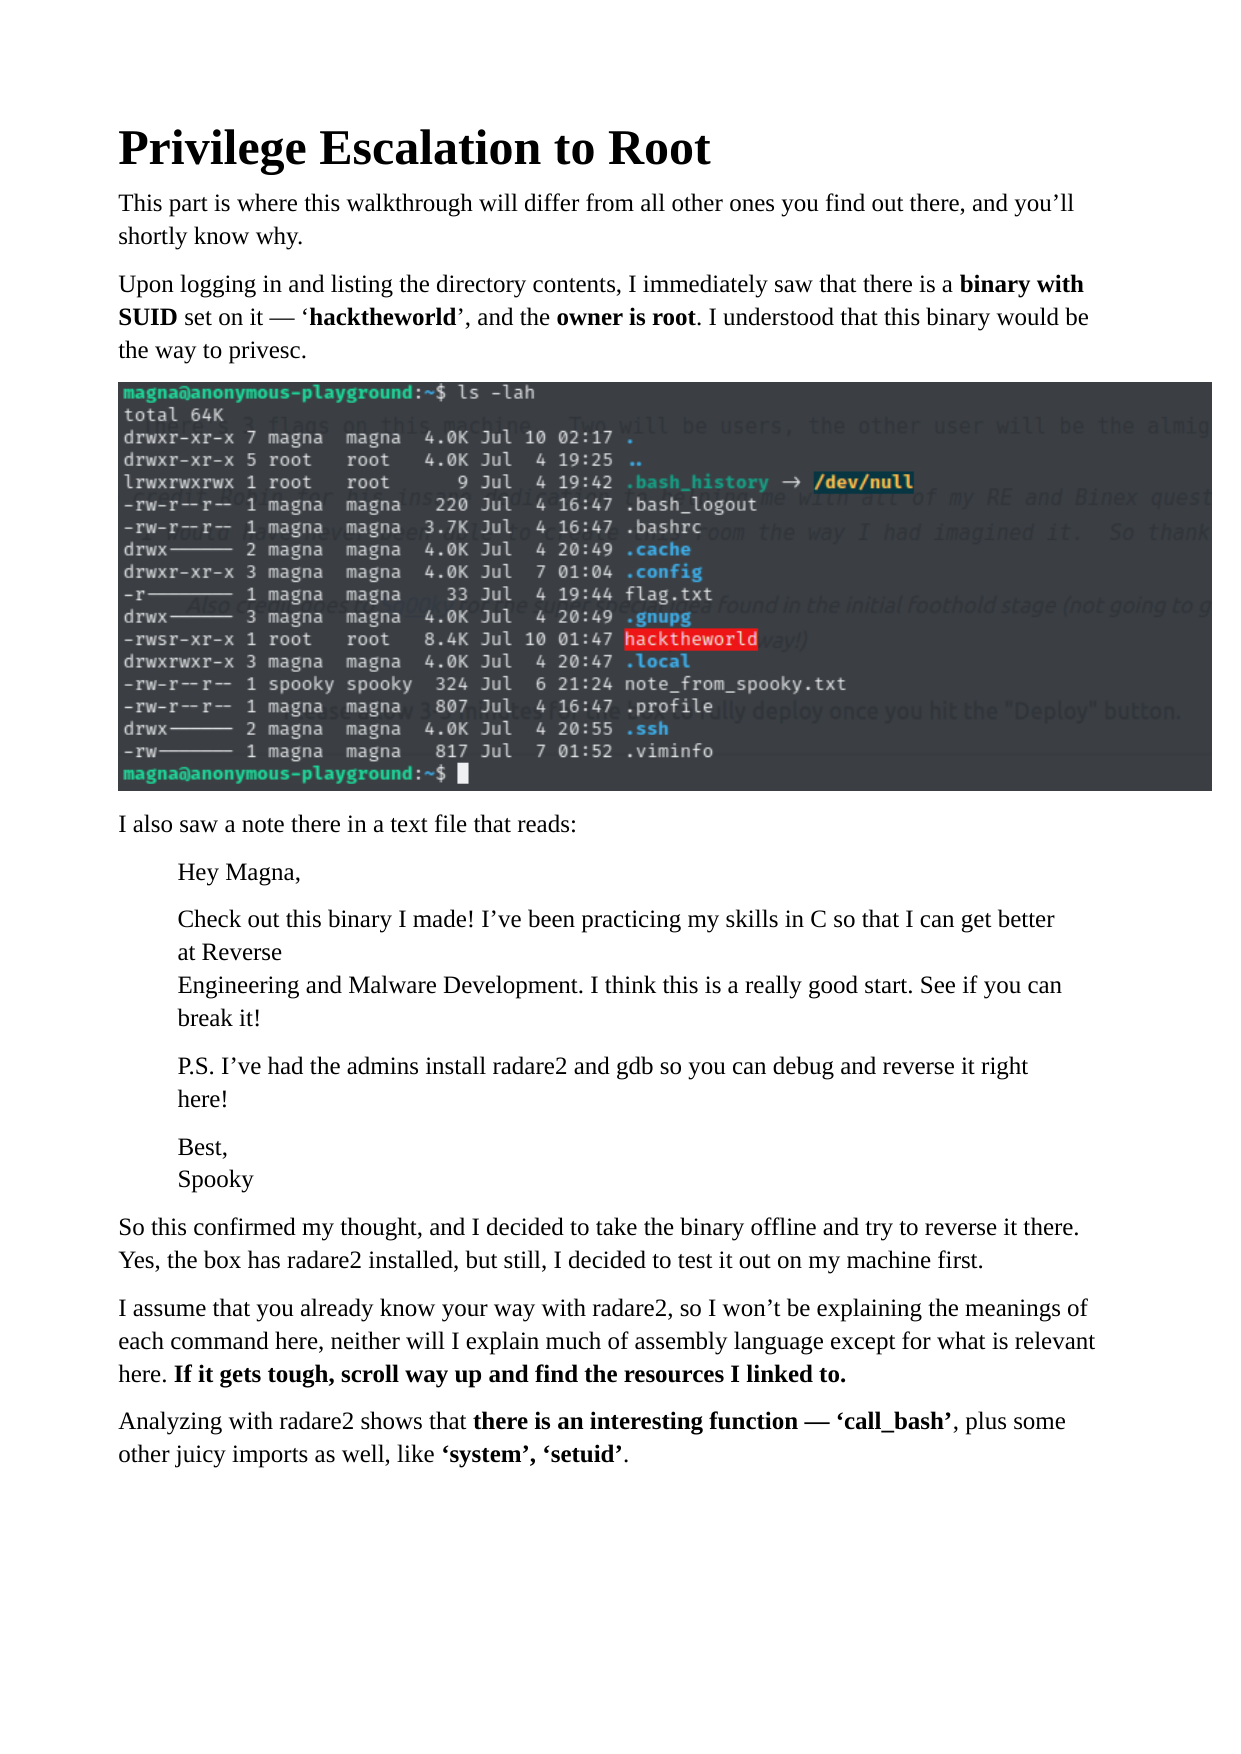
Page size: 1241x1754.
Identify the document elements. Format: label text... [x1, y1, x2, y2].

subtitle Privilege Escalation to Root [118, 118, 1122, 176]
text I assume that you already know your way with radare2, so I won’t be explaining the meanings of each command here, neither will I explain much of assembly language except for what is relevant here. If it gets tough, scroll way up and find the resources I linked to. [118, 1293, 1122, 1388]
text P.S. I’ve had the admins install radare2 and gdb so you can debug and reverse it right here! [177, 1051, 1063, 1113]
text I also saw a note there in a text file that reads: [118, 809, 1122, 838]
text Upon logging in and listing the directory contents, I immediately saw that there is a binary with SUID set on it — ‘hacktheworld’, and the owner is root. I understood that this binary would be the way to privesc. [118, 269, 1122, 363]
text Best, Spooky [177, 1132, 1063, 1193]
text Check out this binary I made! I’ve been practicing my skills in C so that I can get better at Reverse Engineering and Malware Development. I think this is a really good start. See if you can break it! [177, 904, 1063, 1032]
text Hey Magna, [177, 857, 1063, 885]
text Analyzing with radare2 shows that there is an interesting function — ‘call_bash’, plus some other juicy imports as well, like ‘system’, ‘setuid’. [118, 1406, 1122, 1468]
text So this confirmed my thought, and I decided to take the binary offline and try to reverse it there. Yes, the box has radare2 installed, but still, I decided to test it out on my machine first. [118, 1212, 1122, 1274]
picture [118, 382, 1212, 791]
text This part is where this walkthrough will differ from all other ones you find out there, and you’ll shortly know why. [118, 188, 1122, 250]
